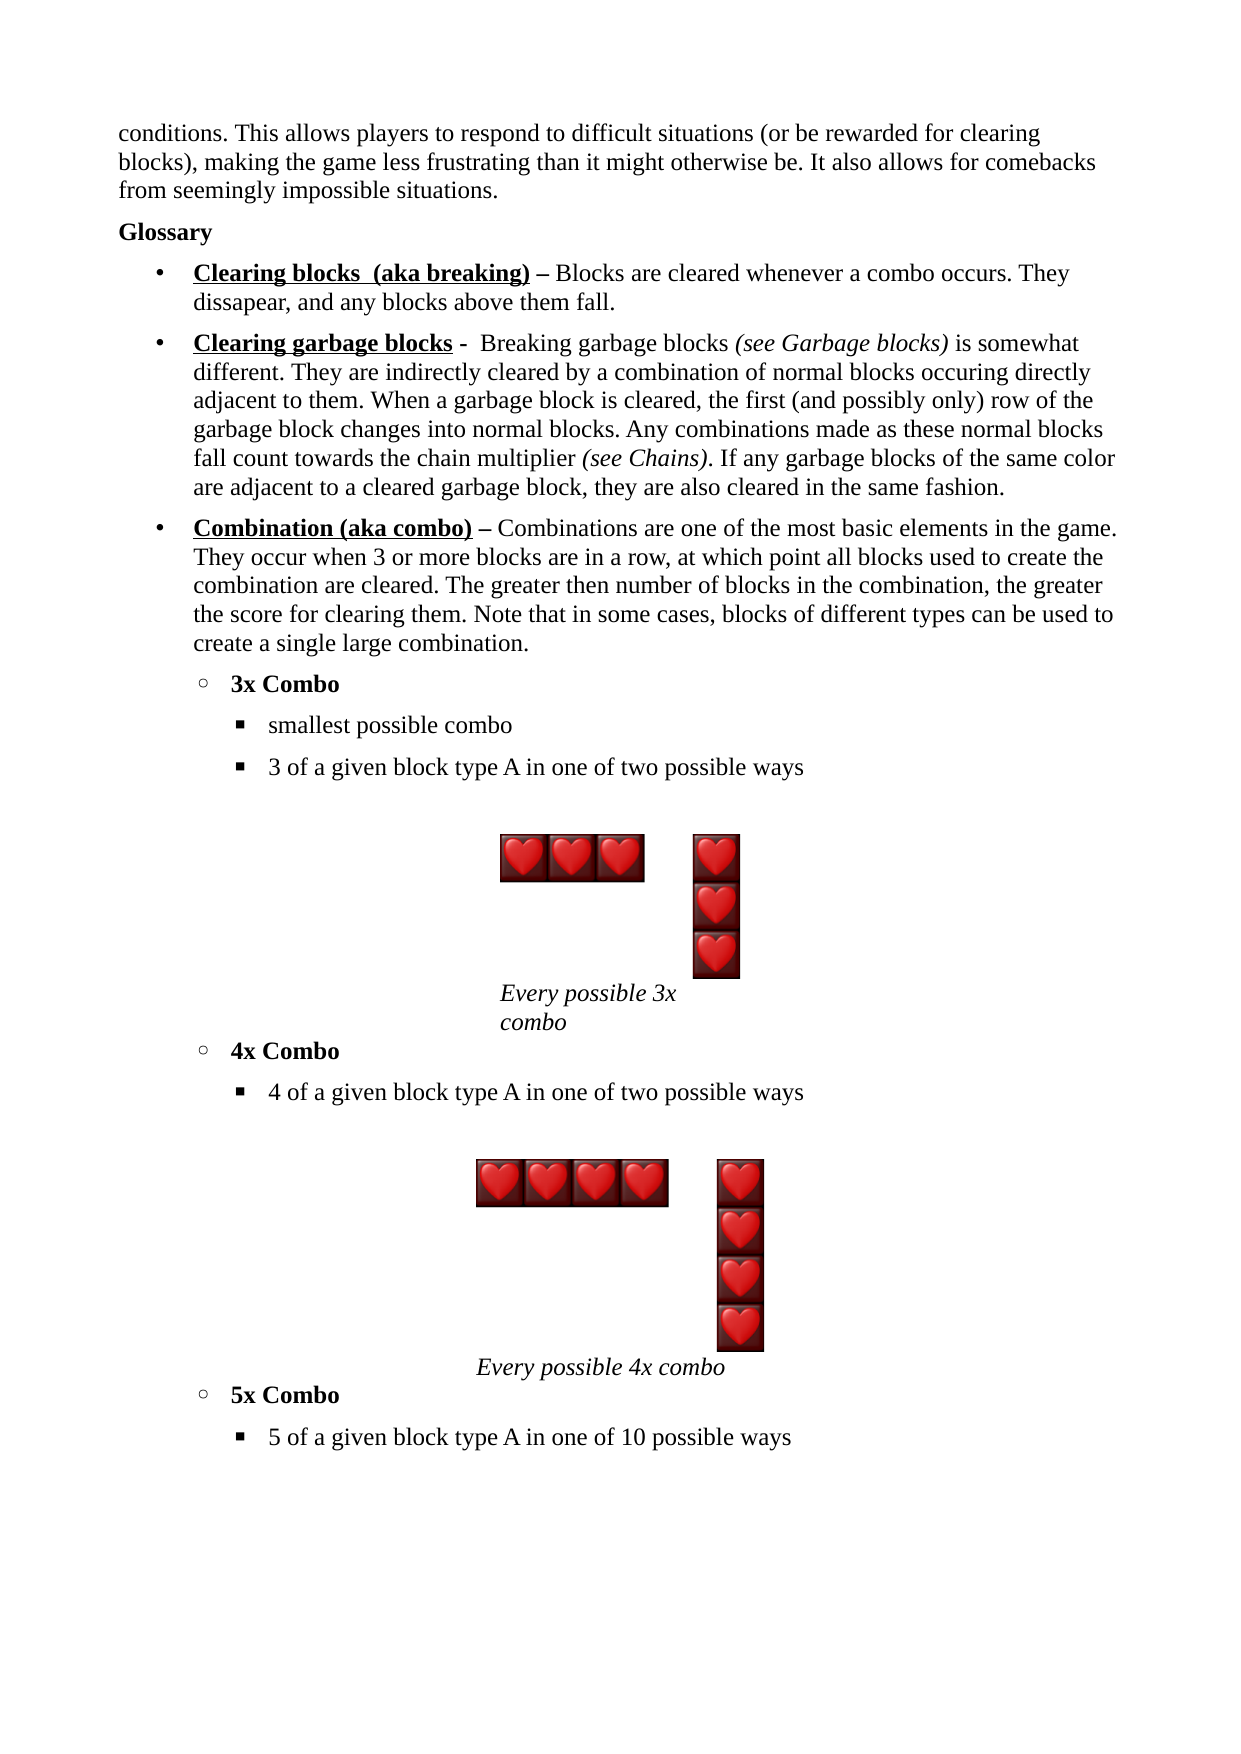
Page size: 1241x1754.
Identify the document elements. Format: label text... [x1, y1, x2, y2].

list 5x Combo [193, 1147, 1122, 1409]
picture [500, 834, 741, 979]
list Every possible 4x combo [476, 1352, 764, 1381]
list Clearing blocks (aka breaking) – Blocks are cleared whenever a combo occurs. They dissapear, and any blocks above them fall. [156, 258, 1122, 316]
text conditions. This allows players to respond to difficult situations (or be rewarded for clearing blocks), making the game less frustrating than it might otherwise be. It also allows for comebacks from seemingly impossible situations. [118, 118, 1122, 204]
list Combination (aka combo) – Combinations are one of the most basic elements in the game. They occur when 3 or more blocks are in a row, at which point all blocks used to create the combination are cleared. The greater then number of blocks in the combination, the greater the score for clearing them. Note that in some cases, blocks of different types can be used to create a single large combination. [156, 513, 1122, 657]
picture [476, 1159, 765, 1352]
text Glossary [118, 217, 1122, 246]
list smallest possible combo [231, 711, 1122, 739]
list Clearing garbage blocks - Breaking garbage blocks (see Garbage blocks) is somewhat different. They are indirectly cleared by a combination of normal blocks occuring directly adjacent to them. When a garbage block is cleared, the first (and possibly only) row of the garbage block changes into normal blocks. Any combinations made as these normal blocks fall count towards the chain multiplier (see Chains). If any garbage blocks of the same color are adjacent to a cleared garbage block, they are also cleared in the same fashion. [156, 328, 1122, 501]
list 3 of a given block type A in one of two possible ways [231, 752, 1122, 809]
list Every possible 3x combo [500, 979, 740, 1036]
list 3x Combo [193, 669, 1122, 698]
list 4x Combo [193, 822, 1122, 1065]
list 5 of a given block type A in one of 10 possible ways [231, 1422, 1122, 1479]
list 4 of a given block type A in one of two possible ways [231, 1077, 1122, 1135]
